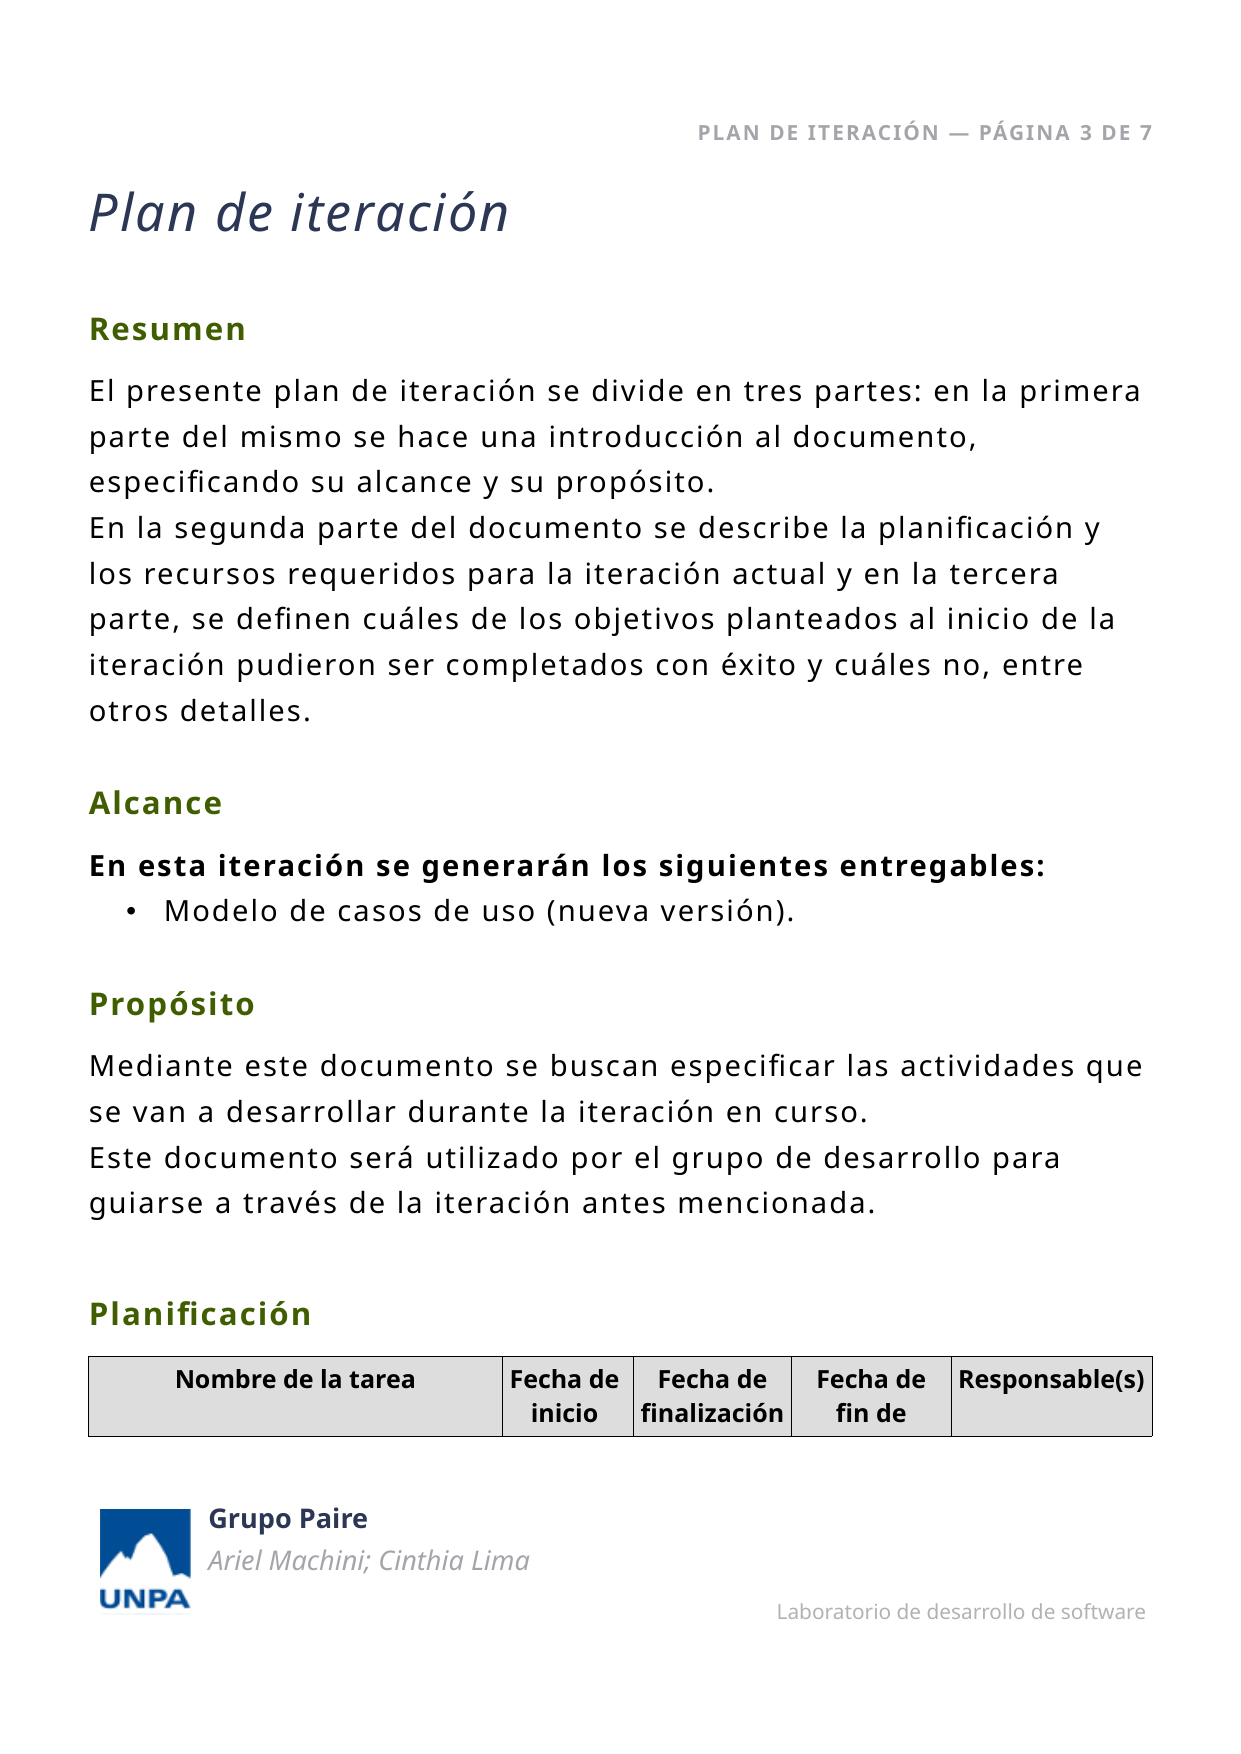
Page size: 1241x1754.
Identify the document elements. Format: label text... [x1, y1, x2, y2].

text El presente plan de iteración se divide en tres partes: en la primera parte del mismo se hace una introducción al documento, especificando su alcance y su propósito. [88, 370, 1152, 501]
table_header Responsable(s) [952, 1357, 1152, 1436]
text Planificación [88, 1292, 1152, 1334]
list Modelo de casos de uso (nueva versión). [126, 891, 1152, 930]
table_header Fecha de inicio [503, 1357, 633, 1436]
picture [100, 1509, 191, 1615]
text En la segunda parte del documento se describe la planificación y los recursos requeridos para la iteración actual y en la tercera parte, se definen cuáles de los objetivos planteados al inicio de la iteración pudieron ser completados con éxito y cuáles no, entre otros detalles. [88, 507, 1152, 729]
text Plan de iteración [88, 176, 1152, 247]
text Mediante este documento se buscan especificar las actividades que se van a desarrollar durante la iteración en curso. [88, 1046, 1152, 1131]
text Resumen [88, 307, 1152, 349]
table_header Fecha de fin de [792, 1357, 951, 1436]
text En esta iteración se generarán los siguientes entregables: [88, 845, 1152, 884]
text Propósito [88, 982, 1152, 1024]
table_header Nombre de la tarea [89, 1357, 502, 1436]
text Alcance [88, 781, 1152, 824]
table_header Fecha de finalización [634, 1357, 791, 1436]
text Este documento será utilizado por el grupo de desarrollo para guiarse a través de la iteración antes mencionada. [88, 1137, 1152, 1222]
